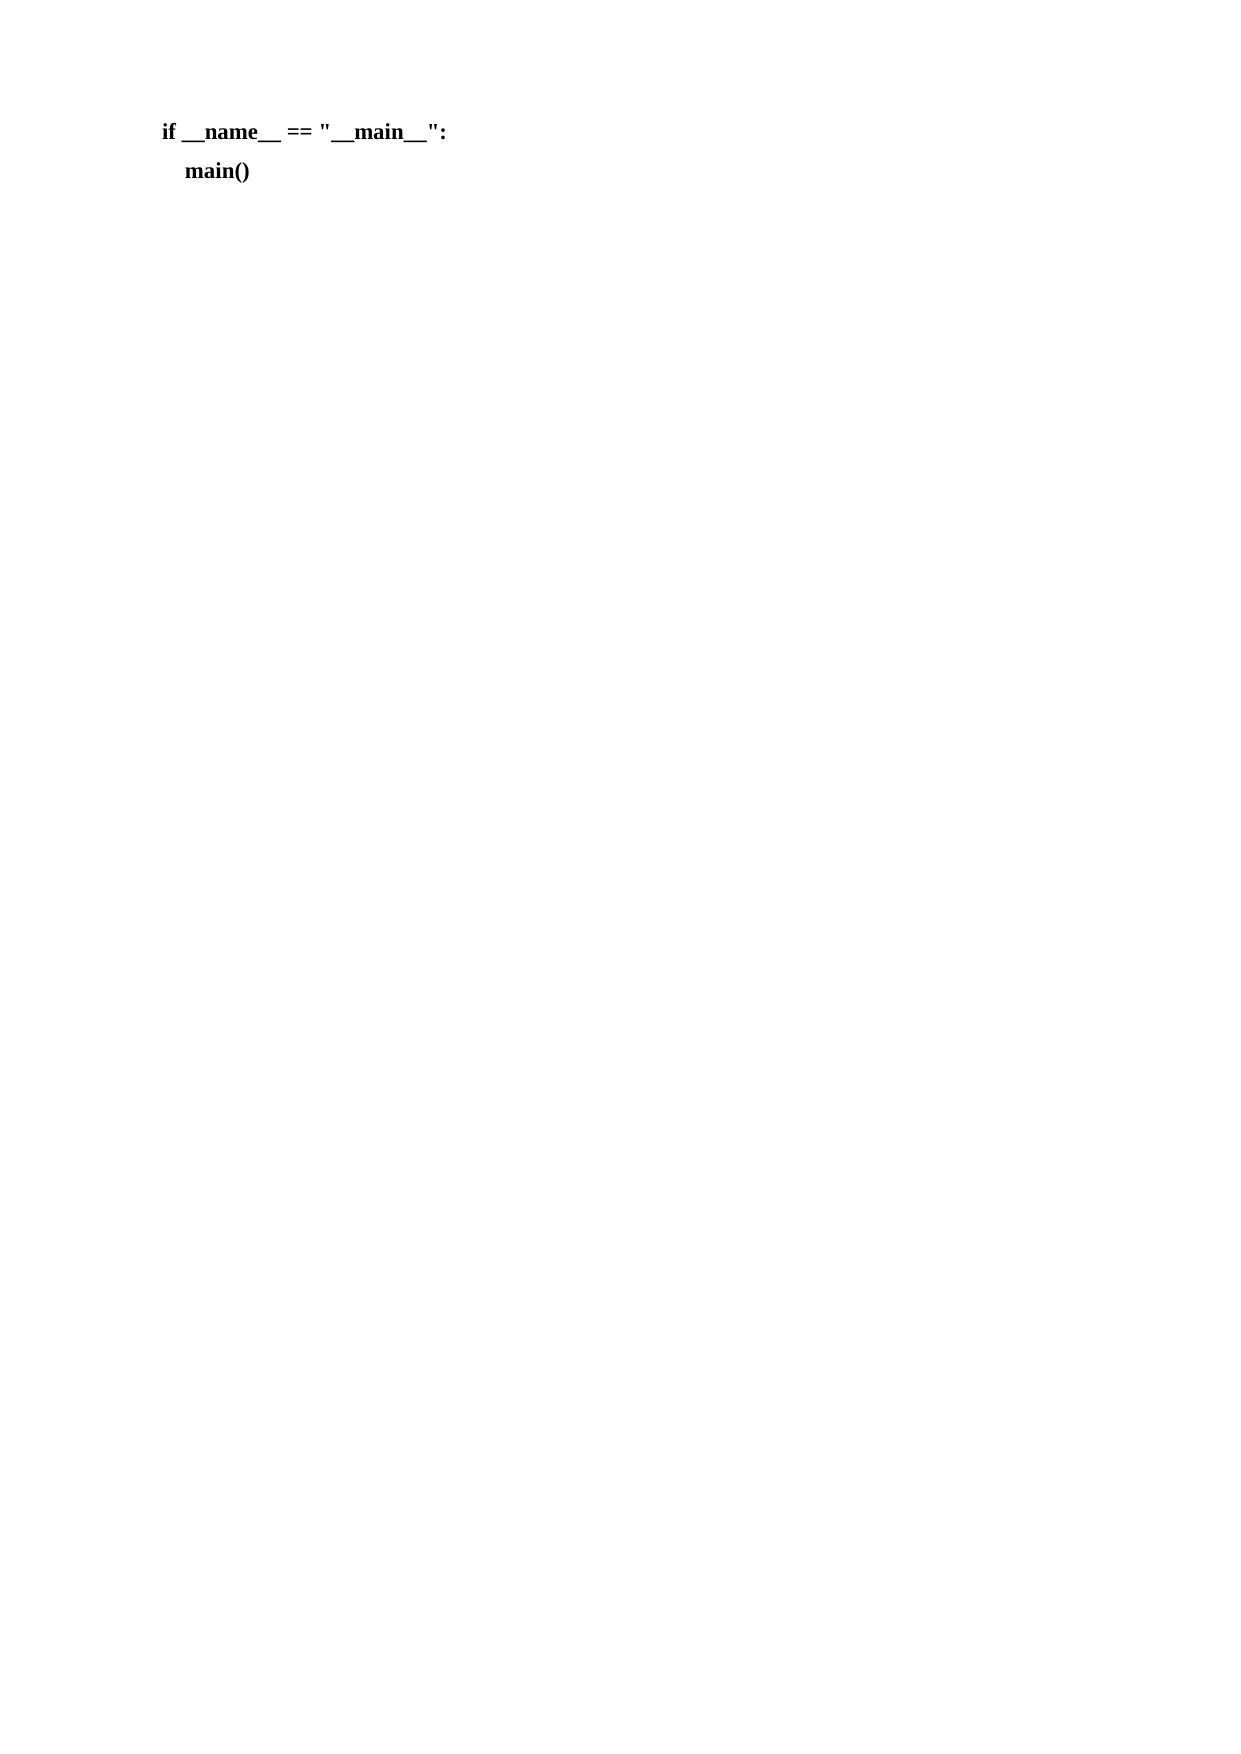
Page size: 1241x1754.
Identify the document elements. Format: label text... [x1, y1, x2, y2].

text if __name__ == "__main__": [162, 118, 1122, 144]
text main() [162, 158, 1122, 184]
